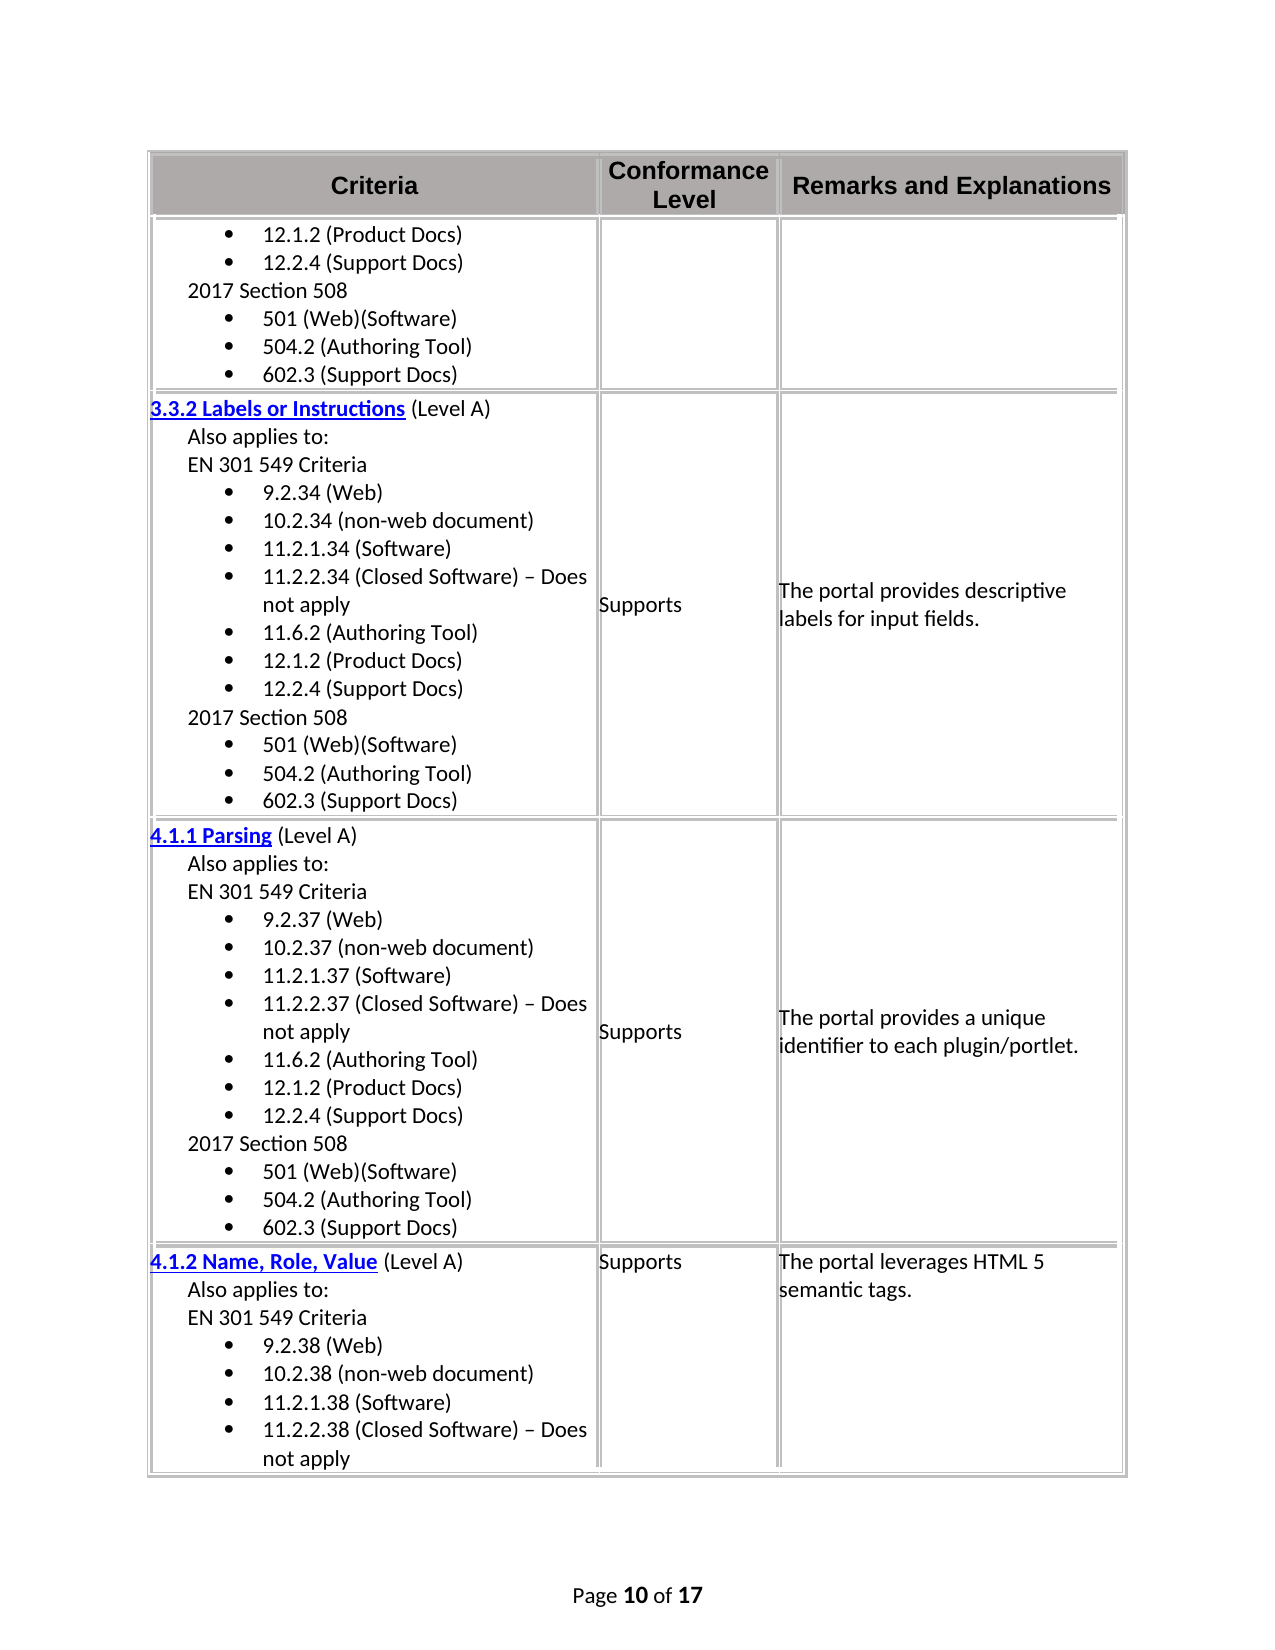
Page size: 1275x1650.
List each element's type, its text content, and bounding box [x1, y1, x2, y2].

table_cell [779, 214, 1125, 388]
table_cell 3.3.1 Error Identification (Level A) Also applies to: EN 301 549 Criteria 9.2.33 (Web) 10.2.33 (non-web document) 11.2.1.33 (Software) 11.2.2.33 (Closed Software) 11.6.2 (Authoring Tool) 12.1.2 (Product Docs) 12.2.4 (Support Docs) 2017 Section 508 501 (Web)(Software) 504.2 (Authoring Tool) 602.3 (Support Docs) [150, 214, 599, 388]
table_cell Supports [602, 821, 776, 1241]
table_cell The portal leverages HTML 5 semantic tags. [779, 1241, 1125, 1472]
table_cell [602, 220, 776, 388]
table_cell 4.1.2 Name, Role, Value (Level A) Also applies to: EN 301 549 Criteria 9.2.38 (Web) 10.2.38 (non-web document) 11.2.1.38 (Software) 11.2.2.38 (Closed Software) – Does not apply 11.6.2 (Authoring Tool) 12.1.2 (Product Docs) 12.2.4 (Support Docs) 2017 Section 508 501 (Web)(Software) 504.2 (Authoring Tool) 602.3 (Support Docs) [150, 1241, 599, 1472]
table_header Remarks and Explanations [779, 152, 1125, 214]
table_header Conformance Level [599, 152, 779, 214]
table_cell Supports [599, 1248, 779, 1472]
table_cell Supports [602, 394, 776, 815]
table_cell The portal provides a unique identifier to each plugin/portlet. [779, 815, 1125, 1241]
table_cell 4.1.1 Parsing (Level A) Also applies to: EN 301 549 Criteria 9.2.37 (Web) 10.2.37 (non-web document) 11.2.1.37 (Software) 11.2.2.37 (Closed Software) – Does not apply 11.6.2 (Authoring Tool) 12.1.2 (Product Docs) 12.2.4 (Support Docs) 2017 Section 508 501 (Web)(Software) 504.2 (Authoring Tool) 602.3 (Support Docs) [150, 815, 599, 1241]
table_cell 3.3.2 Labels or Instructions (Level A) Also applies to: EN 301 549 Criteria 9.2.34 (Web) 10.2.34 (non-web document) 11.2.1.34 (Software) 11.2.2.34 (Closed Software) – Does not apply 11.6.2 (Authoring Tool) 12.1.2 (Product Docs) 12.2.4 (Support Docs) 2017 Section 508 501 (Web)(Software) 504.2 (Authoring Tool) 602.3 (Support Docs) [150, 388, 599, 815]
table_cell The portal provides descriptive labels for input fields. [779, 388, 1125, 815]
table_header Criteria [153, 156, 599, 214]
